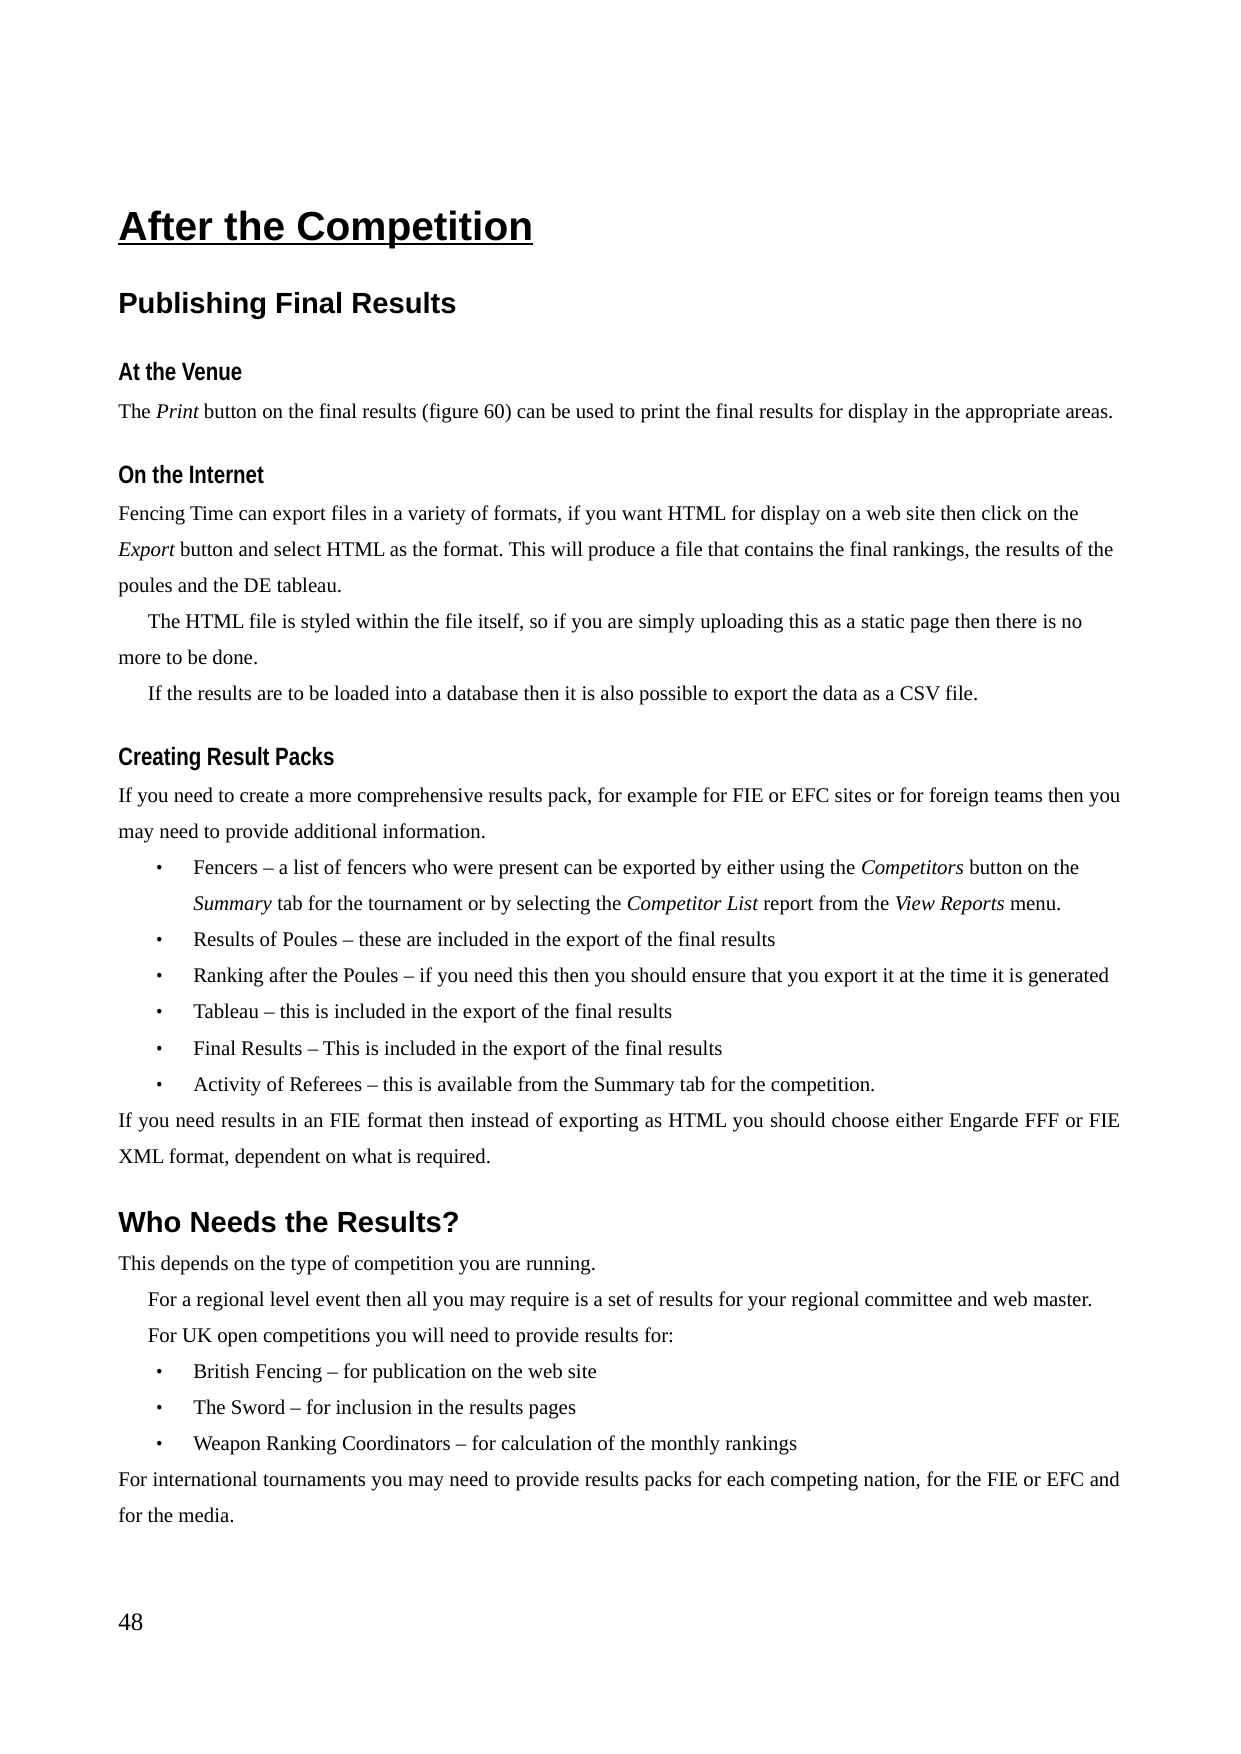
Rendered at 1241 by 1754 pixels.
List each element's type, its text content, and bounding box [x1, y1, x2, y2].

text If you need to create a more comprehensive results pack, for example for FIE or EFC sites or for foreign teams then you may need to provide additional information. [118, 783, 1122, 843]
list British Fencing – for publication on the web site [156, 1359, 1122, 1383]
text For UK open competitions you will need to provide results for: [118, 1323, 1122, 1347]
list Fencers – a list of fencers who were present can be exported by either using the Competitors button on the Summary tab for the tournament or by selecting the Competitor List report from the View Reports menu. [156, 855, 1122, 915]
list Weapon Ranking Coordinators – for calculation of the monthly rankings [156, 1431, 1122, 1455]
list Activity of Referees – this is available from the Summary tab for the competition. [156, 1071, 1122, 1096]
list Tableau – this is included in the export of the final results [156, 999, 1122, 1023]
text Fencing Time can export files in a variety of formats, if you want HTML for display on a web site then click on the Export button and select HTML as the format. This will produce a file that contains the final rankings, the results of the poules and the DE tableau. [118, 501, 1122, 597]
subtitle After the Competition [118, 202, 1122, 249]
text The HTML file is styled within the file itself, so if you are simply uploading this as a static page then there is no more to be done. [118, 609, 1122, 669]
list The Sword – for inclusion in the results pages [156, 1395, 1122, 1419]
subtitle Who Needs the Results? [118, 1204, 1122, 1238]
text The Print button on the final results (figure 60) can be used to print the final results for display in the appropriate areas. [118, 398, 1122, 423]
subtitle Publishing Final Results [118, 286, 1122, 320]
text For a regional level event then all you may require is a set of results for your regional committee and web master. [118, 1287, 1122, 1311]
subtitle Creating Result Packs [118, 742, 1122, 771]
text This depends on the type of competition you are running. [118, 1251, 1122, 1275]
subtitle At the Venue [118, 357, 1122, 386]
subtitle On the Internet [118, 459, 1122, 488]
list Final Results – This is included in the export of the final results [156, 1035, 1122, 1059]
text If the results are to be loaded into a database then it is also possible to export the data as a CSV file. [118, 681, 1122, 705]
text For international tournaments you may need to provide results packs for each competing nation, for the FIE or EFC and for the media. [118, 1467, 1122, 1527]
list Ranking after the Poules – if you need this then you should ensure that you export it at the time it is generated [156, 963, 1122, 987]
list Results of Poules – these are included in the export of the final results [156, 927, 1122, 951]
text If you need results in an FIE format then instead of exporting as HTML you should choose either Engarde FFF or FIE XML format, dependent on what is required. [118, 1107, 1122, 1168]
